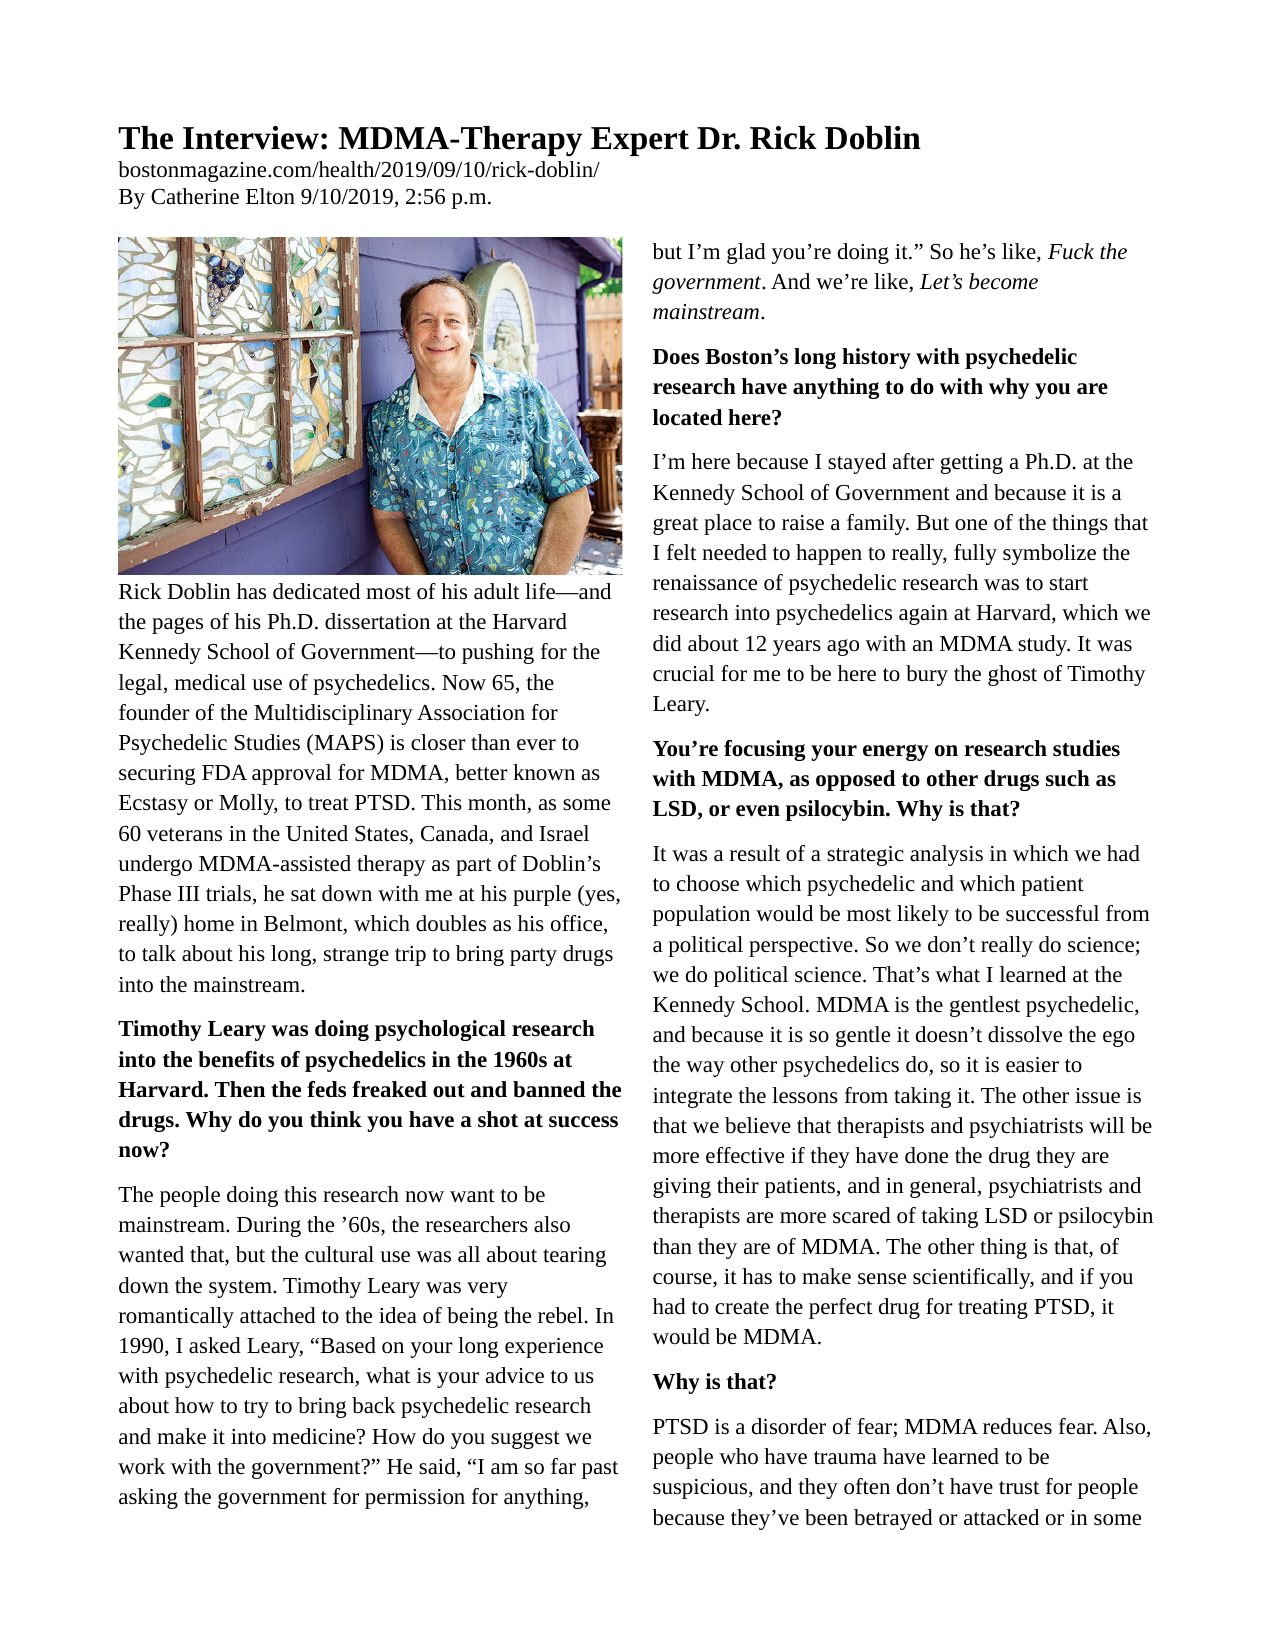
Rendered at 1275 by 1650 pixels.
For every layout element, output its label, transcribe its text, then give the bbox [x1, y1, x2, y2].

text Rick Doblin has dedicated most of his adult life—and the pages of his Ph.D. dissertation at the Harvard Kennedy School of Government—to pushing for the legal, medical use of psychedelics. Now 65, the founder of the Multidisciplinary Association for Psychedelic Studies (MAPS) is closer than ever to securing FDA approval for MDMA, better known as Ecstasy or Molly, to treat PTSD. This month, as some 60 veterans in the United States, Canada, and Israel undergo MDMA-assisted therapy as part of Doblin’s Phase III trials, he sat down with me at his purple (yes, really) home in Belmont, which doubles as his office, to talk about his long, strange trip to bring party drugs into the mainstream. [118, 575, 622, 997]
text By Catherine Elton 9/10/2019, 2:56 p.m. [118, 183, 1157, 209]
text You’re focusing your energy on research studies with MDMA, as opposed to other drugs such as LSD, or even psilocybin. Why is that? [652, 735, 1157, 822]
text It was a result of a strategic analysis in which we had to choose which psychedelic and which patient population would be most likely to be successful from a political perspective. So we don’t really do science; we do political science. That’s what I learned at the Kennedy School. MDMA is the gentlest psychedelic, and because it is so gentle it doesn’t dissolve the ego the way other psychedelics do, so it is easier to integrate the lessons from taking it. The other issue is that we believe that therapists and psychiatrists will be more effective if they have done the drug they are giving their patients, and in general, psychiatrists and therapists are more scared of taking LSD or psilocybin than they are of MDMA. The other thing is that, of course, it has to make sense scientifically, and if you had to create the perfect drug for treating PTSD, it would be MDMA. [652, 840, 1157, 1350]
picture [118, 237, 623, 575]
text but I’m glad you’re doing it.” So he’s like, Fuck the government. And we’re like, Let’s become mainstream. [652, 238, 1157, 325]
text The people doing this research now want to be mainstream. During the ’60s, the researchers also wanted that, but the cultural use was all about tearing down the system. Timothy Leary was very romantically attached to the idea of being the rebel. In 1990, I asked Leary, “Based on your long experience with psychedelic research, what is your advice to us about how to try to bring back psychedelic research and make it into medicine? How do you suggest we work with the government?” He said, “I am so far past asking the government for permission for anything, [118, 1181, 622, 1509]
text Timothy Leary was doing psychological research into the benefits of psychedelics in the 1960s at Harvard. Then the feds freaked out and banned the drugs. Why do you think you have a shot at success now? [118, 1016, 622, 1163]
text I’m here because I stayed after getting a Ph.D. at the Kennedy School of Government and because it is a great place to raise a family. But one of the things that I felt needed to happen to really, fully symbolize the renaissance of psychedelic research was to start research into psychedelics again at Harvard, which we did about 12 years ago with an MDMA study. It was crucial for me to be here to bury the ghost of Timothy Leary. [652, 448, 1157, 716]
text The Interview: MDMA-Therapy Expert Dr. Rick Doblin [118, 118, 1157, 156]
text Why is that? [652, 1368, 1157, 1394]
text bostonmagazine.com/health/2019/09/10/rick-doblin/ [118, 156, 1157, 183]
text PTSD is a disorder of fear; MDMA reduces fear. Also, people who have trauma have learned to be suspicious, and they often don’t have trust for people because they’ve been betrayed or attacked or in some [652, 1413, 1157, 1530]
text Does Boston’s long history with psychedelic research have anything to do with why you are located here? [652, 343, 1157, 430]
